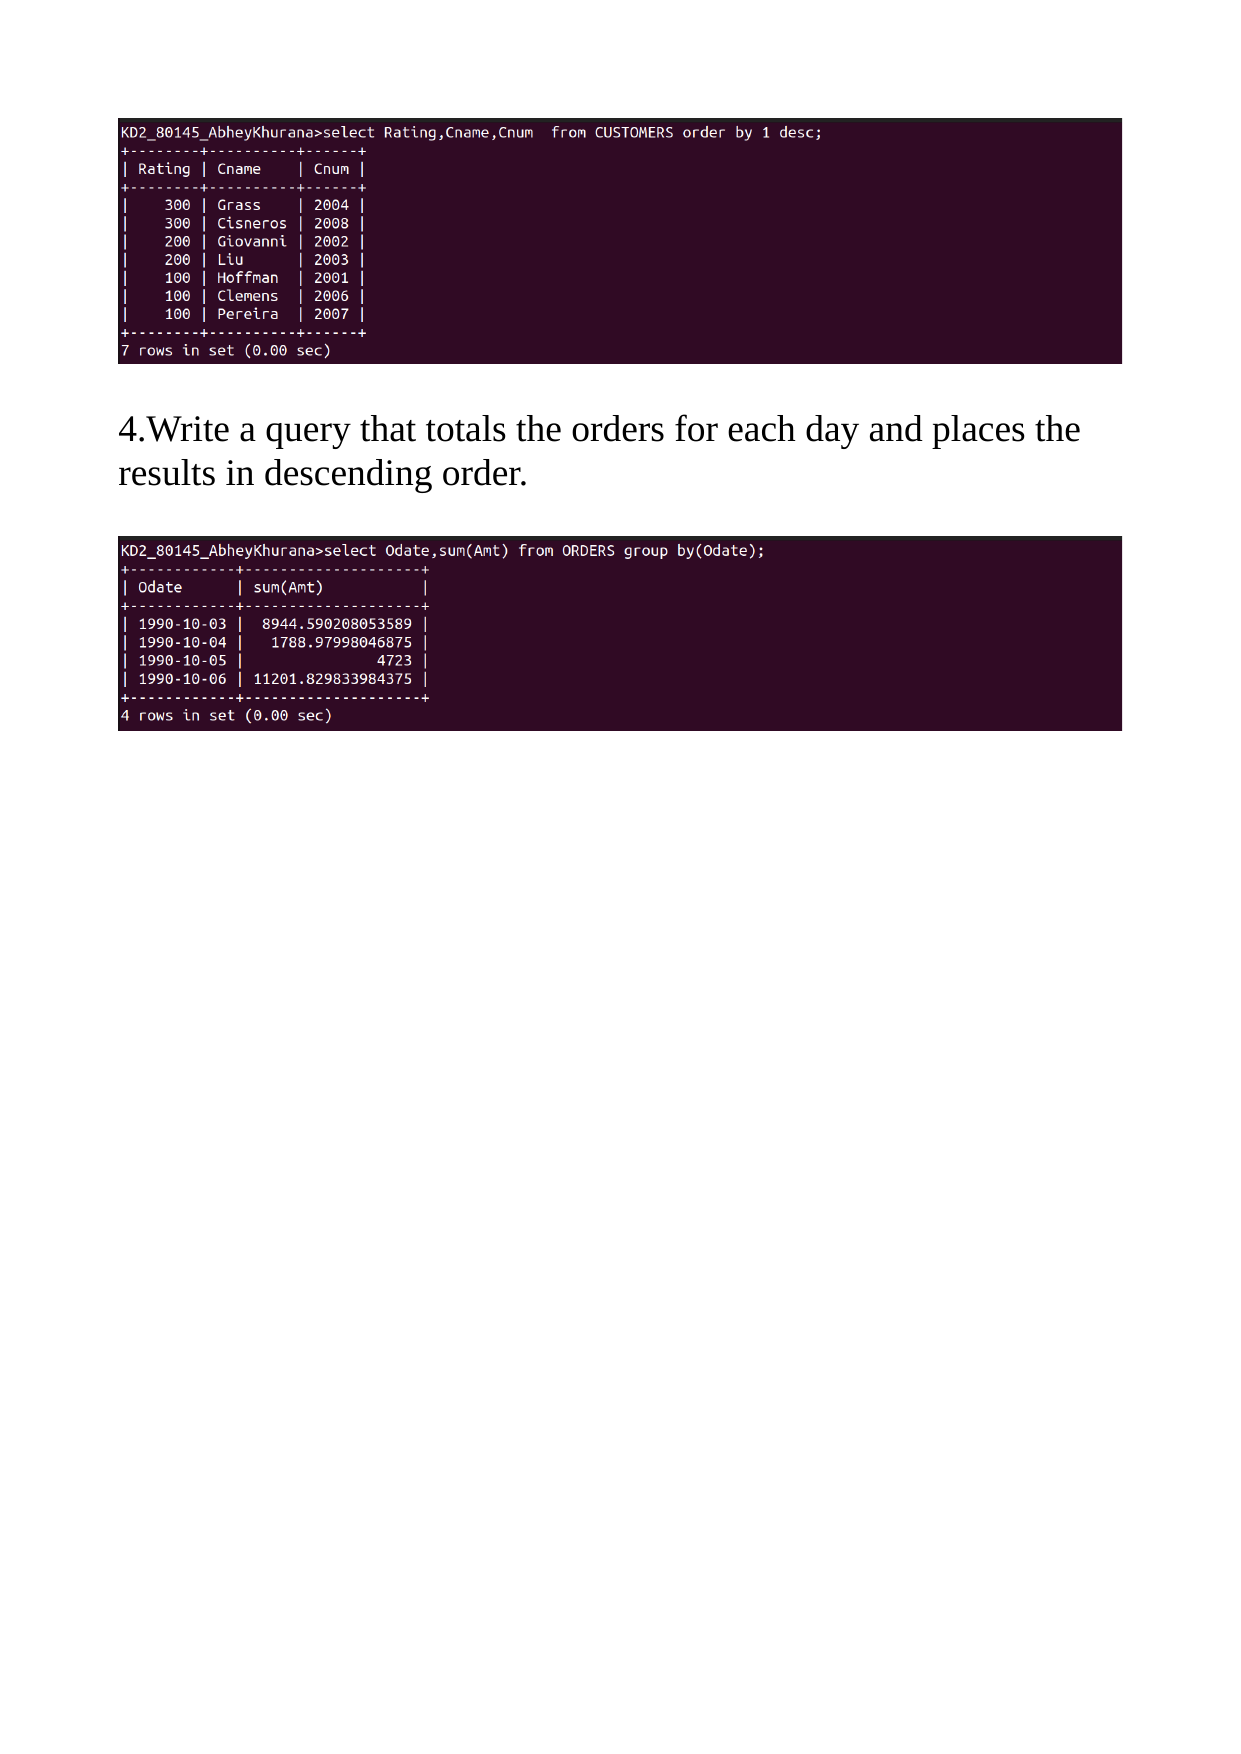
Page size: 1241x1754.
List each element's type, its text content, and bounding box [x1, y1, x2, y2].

picture [118, 118, 1123, 364]
text 4.Write a query that totals the orders for each day and places the results in descending order. [118, 407, 1122, 493]
picture [118, 536, 1123, 731]
